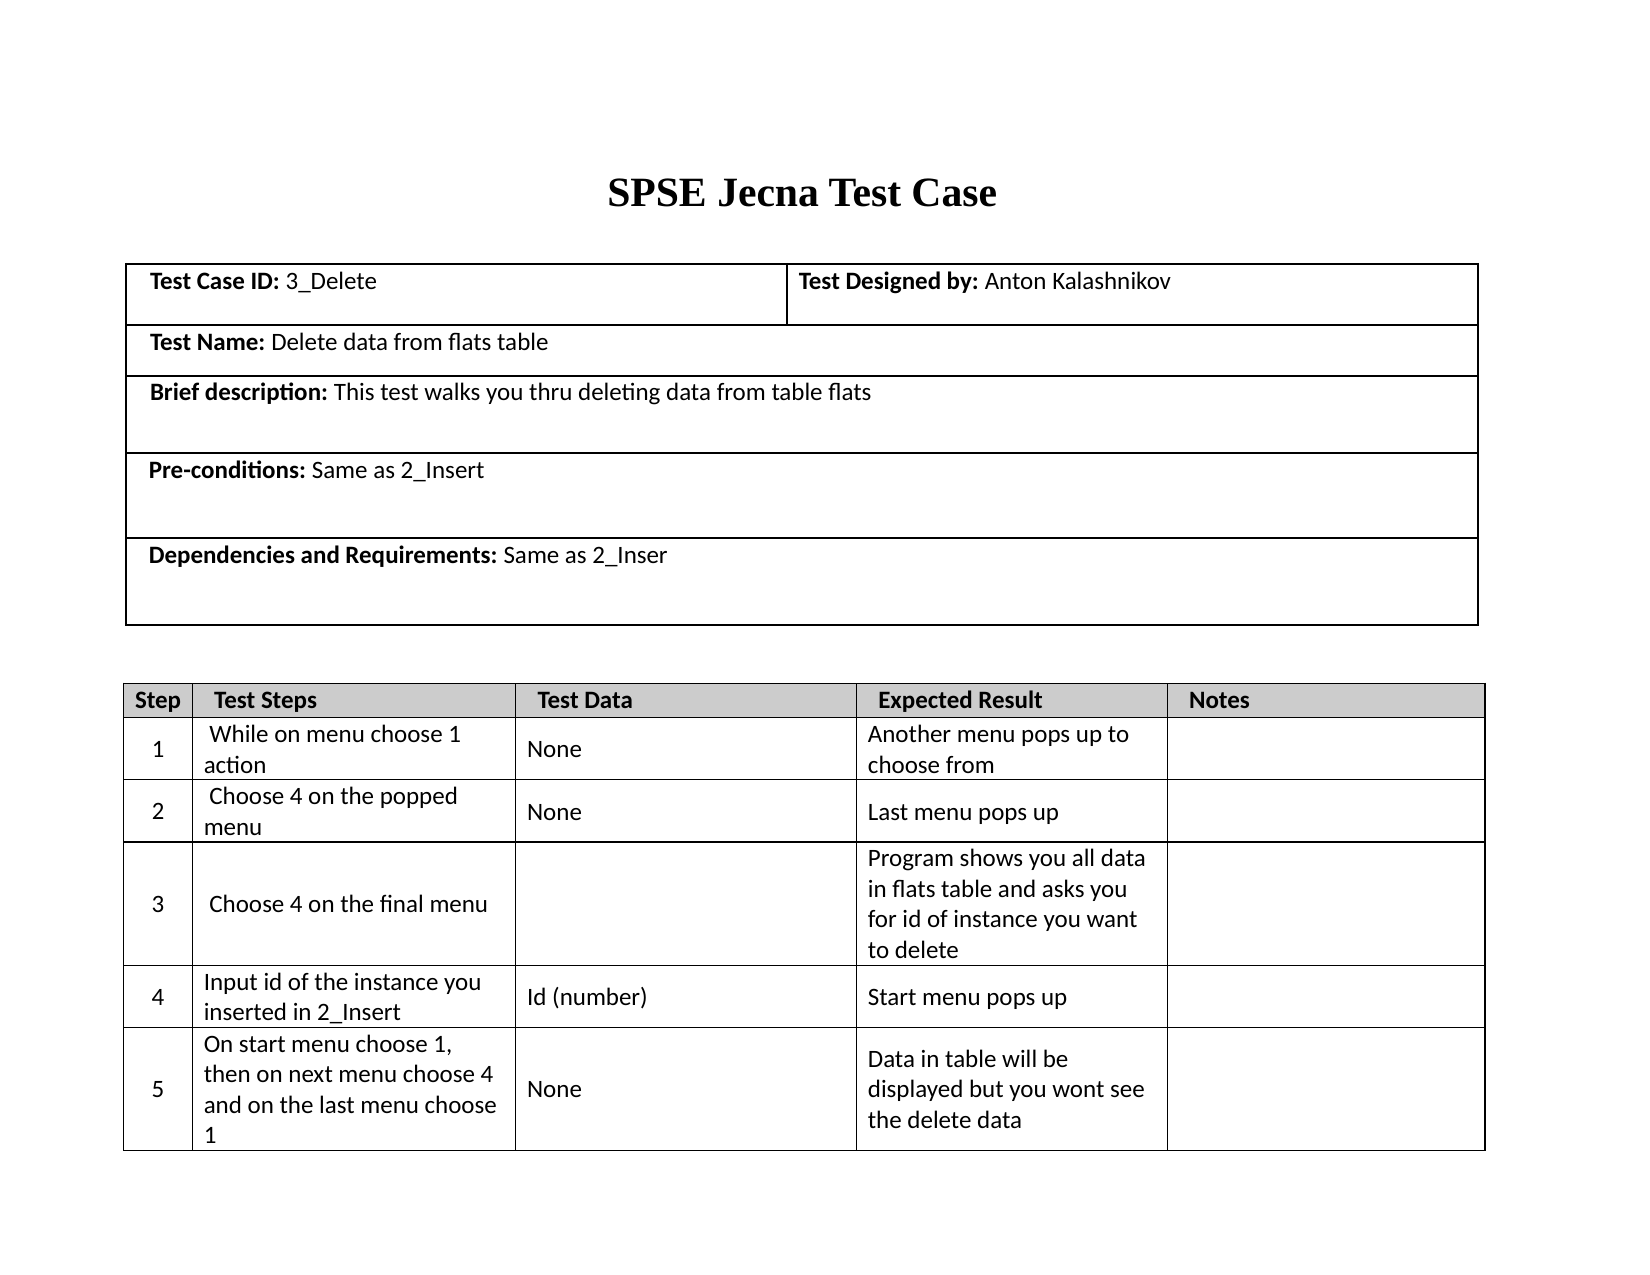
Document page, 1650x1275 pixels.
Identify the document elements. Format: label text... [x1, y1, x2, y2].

table_cell Data in table will be displayed but you wont see the delete data [857, 1028, 1167, 1150]
table_cell None [516, 718, 856, 779]
table_cell Choose 4 on the final menu [193, 843, 515, 964]
table_cell [516, 843, 856, 964]
table_cell Program shows you all data in flats table and asks you for id of instance you want to delete [857, 843, 1167, 964]
table_cell [1168, 780, 1484, 841]
table_header Notes [1168, 684, 1484, 717]
table_cell [1168, 1028, 1484, 1150]
table_cell None [516, 1028, 856, 1150]
table_cell [1168, 718, 1484, 779]
table_header Expected Result [857, 684, 1167, 717]
table_cell Choose 4 on the popped menu [193, 780, 515, 841]
table_cell Dependencies and Requirements: Same as 2_Inser [127, 539, 1477, 624]
table_cell While on menu choose 1 action [193, 718, 515, 779]
table_cell Id (number) [516, 966, 856, 1027]
table_cell [1168, 966, 1484, 1027]
table_cell 1 [124, 718, 192, 779]
table_cell Input id of the instance you inserted in 2_Insert [193, 966, 515, 1027]
table_cell Another menu pops up to choose from [857, 718, 1167, 779]
table_header Test Data [516, 684, 856, 717]
table_cell Start menu pops up [857, 966, 1167, 1027]
table_cell Test Designed by: Anton Kalashnikov [788, 265, 1477, 324]
table_header Step [124, 684, 192, 717]
table_cell [1168, 843, 1484, 964]
table_cell Test Case ID: 3_Delete [127, 265, 786, 324]
table_cell Brief description: This test walks you thru deleting data from table flats [127, 377, 1477, 452]
table_header [126, 73, 1478, 119]
table_cell Pre-conditions: Same as 2_Insert [127, 454, 1477, 537]
table_cell SPSE Jecna Test Case [126, 119, 1478, 263]
table_cell 3 [124, 843, 192, 964]
table_cell On start menu choose 1, then on next menu choose 4 and on the last menu choose 1 [193, 1028, 515, 1150]
table_cell 4 [124, 966, 192, 1027]
table_cell 5 [124, 1028, 192, 1150]
table_cell Test Name: Delete data from flats table [127, 326, 1477, 374]
table_cell 2 [124, 780, 192, 841]
table_header Test Steps [193, 684, 515, 717]
table_cell None [516, 780, 856, 841]
table_cell Last menu pops up [857, 780, 1167, 841]
